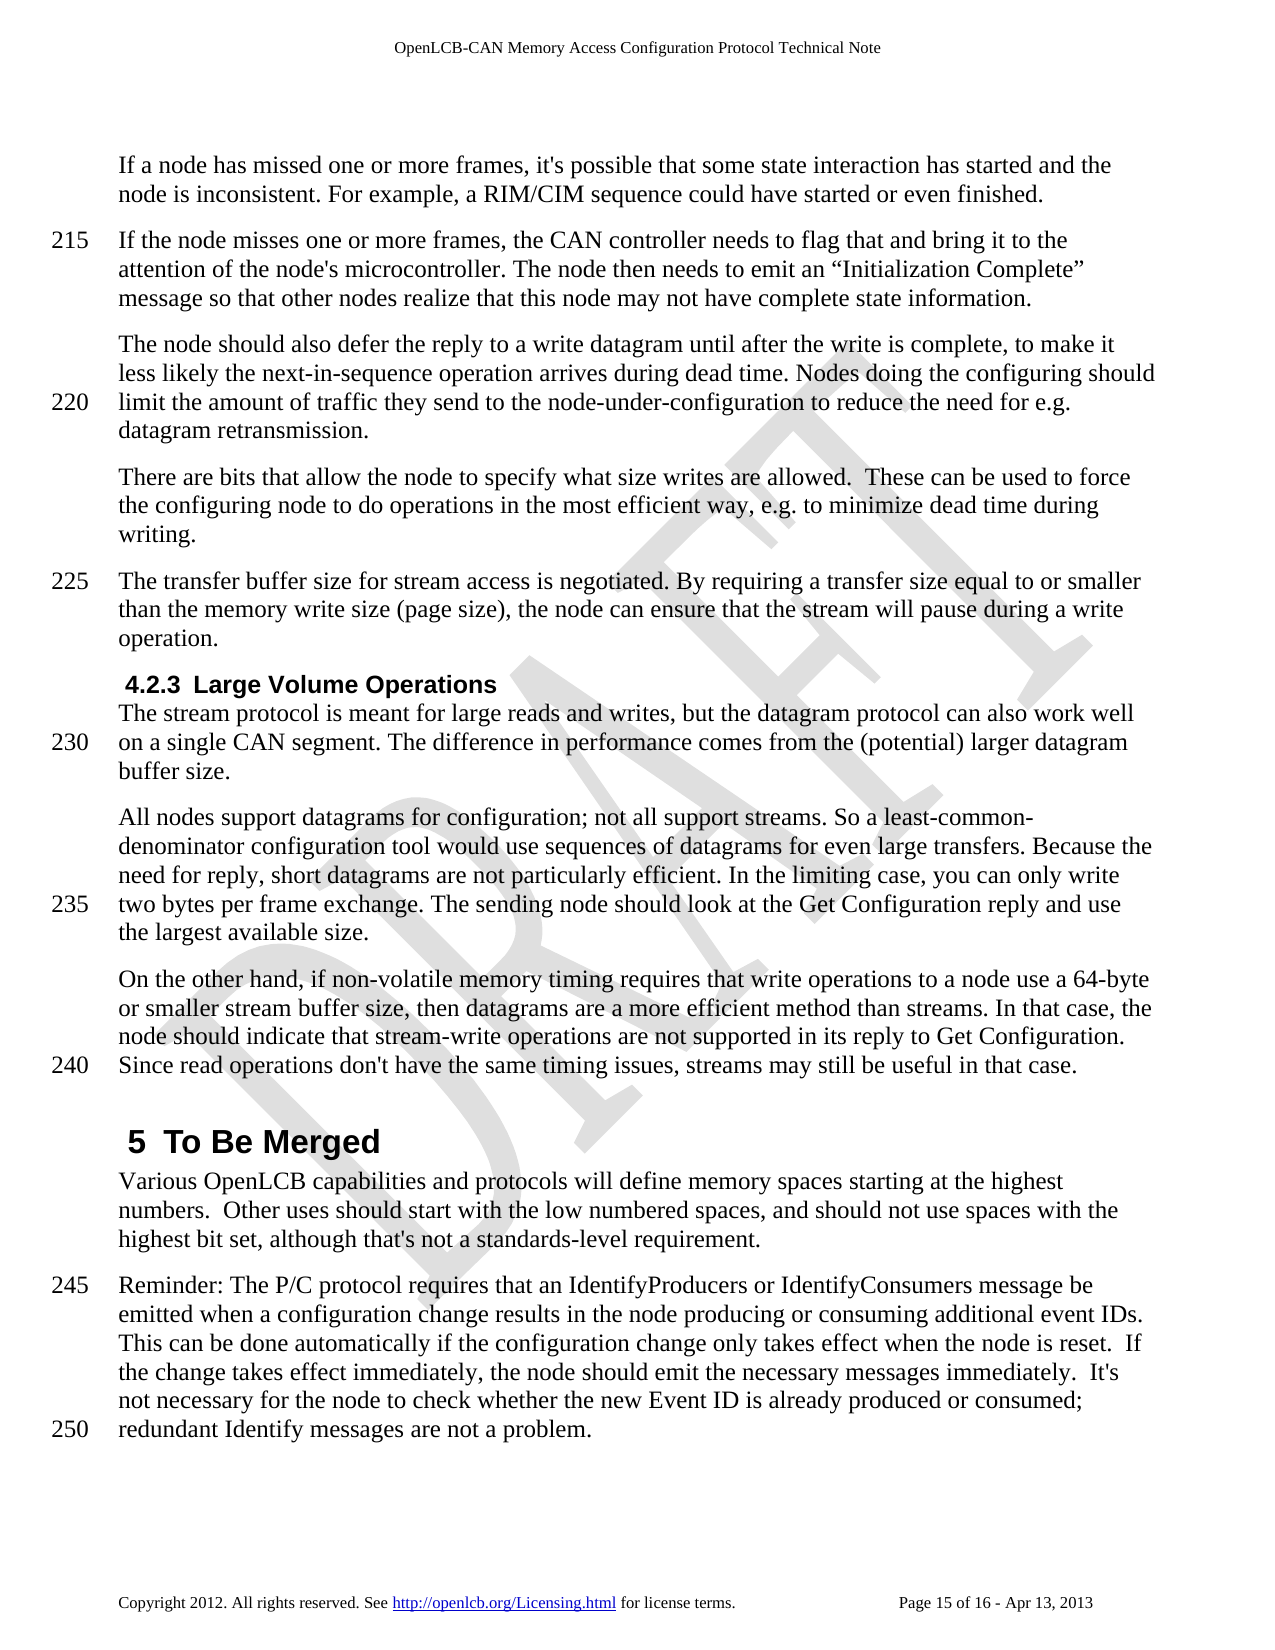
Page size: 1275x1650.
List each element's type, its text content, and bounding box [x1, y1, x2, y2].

subtitle [553, 670, 758, 698]
text The stream protocol is meant for large reads and writes, but the datagram protocol can also work well on a single CAN segment. The difference in performance comes from the (potential) larger datagram buffer size. [118, 698, 584, 785]
text On the other hand, if non-volatile memory timing requires that write operations to a node use a 64-byte or smaller stream buffer size, then datagrams are a more efficient method than streams. In that case, the node should indicate that stream-write operations are not supported in its reply to Get Configuration. Since read operations don't have the same timing issues, streams may still be useful in that case. [118, 964, 232, 1079]
subtitle To Be Merged [318, 1122, 488, 1160]
text The transfer buffer size for stream access is negotiated. By requiring a transfer size equal to or smaller than the memory write size (page size), the node can ensure that the stream will pause during a write operation. [118, 566, 712, 652]
text If a node has missed one or more frames, it's possible that some state interaction has started and the node is inconsistent. For example, a RIM/CIM sequence could have started or even finished. [118, 150, 1157, 207]
text All nodes support datagrams for configuration; not all support streams. So a least-common-denominator configuration tool would use sequences of datagrams for even large transfers. Because the need for reply, short datagrams are not particularly efficient. In the limiting case, you can only write two bytes per frame exchange. The sending node should look at the Get Configuration reply and use the largest available size. [670, 802, 1157, 946]
text The node should also defer the reply to a write datagram until after the write is complete, to make it less likely the next-in-sequence operation arrives during dead time. Nodes doing the configuring should limit the amount of traffic they send to the node-under-configuration to reduce the need for e.g. datagram retransmission. [118, 329, 1157, 444]
text The transfer buffer size for stream access is negotiated. By requiring a transfer size equal to or smaller than the memory write size (page size), the node can ensure that the stream will pause during a write operation. [970, 566, 1157, 652]
subtitle [798, 670, 1033, 698]
text There are bits that allow the node to specify what size writes are allowed. These can be used to force the configuring node to do operations in the most efficient way, e.g. to minimize dead time during writing. [118, 462, 909, 548]
text All nodes support datagrams for configuration; not all support streams. So a least-common-denominator configuration tool would use sequences of datagrams for even large transfers. Because the need for reply, short datagrams are not particularly efficient. In the limiting case, you can only write two bytes per frame exchange. The sending node should look at the Get Configuration reply and use the largest available size. [366, 828, 515, 946]
subtitle To Be Merged [503, 1122, 1157, 1160]
text Various OpenLCB capabilities and protocols will define memory spaces starting at the highest numbers. Other uses should start with the low numbered spaces, and should not use spaces with the highest bit set, although that's not a standards-level requirement. [488, 1166, 1157, 1253]
text Reminder: The P/C protocol requires that an IdentifyProducers or IdentifyConsumers message be emitted when a configuration change results in the node producing or consuming additional event IDs. This can be done automatically if the configuration change only takes effect when the node is reset. If the change takes effect immediately, the node should emit the necessary messages immediately. It's not necessary for the node to check whether the new Event ID is already produced or consumed; redundant Identify messages are not a problem. [118, 1270, 1157, 1443]
text The stream protocol is meant for large reads and writes, but the datagram protocol can also work well on a single CAN segment. The difference in performance comes from the (potential) larger datagram buffer size. [801, 698, 1157, 785]
text On the other hand, if non-volatile memory timing requires that write operations to a node use a 64-byte or smaller stream buffer size, then datagrams are a more efficient method than streams. In that case, the node should indicate that stream-write operations are not supported in its reply to Get Configuration. Since read operations don't have the same timing issues, streams may still be useful in that case. [212, 977, 431, 1079]
text On the other hand, if non-volatile memory timing requires that write operations to a node use a 64-byte or smaller stream buffer size, then datagrams are a more efficient method than streams. In that case, the node should indicate that stream-write operations are not supported in its reply to Get Configuration. Since read operations don't have the same timing issues, streams may still be useful in that case. [502, 964, 1157, 1079]
text All nodes support datagrams for configuration; not all support streams. So a least-common-denominator configuration tool would use sequences of datagrams for even large transfers. Because the need for reply, short datagrams are not particularly efficient. In the limiting case, you can only write two bytes per frame exchange. The sending node should look at the Get Configuration reply and use the largest available size. [443, 802, 695, 946]
text There are bits that allow the node to specify what size writes are allowed. These can be used to force the configuring node to do operations in the most efficient way, e.g. to minimize dead time during writing. [866, 462, 1157, 548]
text The stream protocol is meant for large reads and writes, but the datagram protocol can also work well on a single CAN segment. The difference in performance comes from the (potential) larger datagram buffer size. [553, 710, 666, 785]
subtitle Large Volume Operations [118, 670, 524, 698]
text If the node misses one or more frames, the CAN controller needs to flag that and bring it to the attention of the node's microcontroller. The node then needs to emit an “Initialization Complete” message so that other nodes realize that this node may not have complete state information. [118, 225, 1157, 311]
text The stream protocol is meant for large reads and writes, but the datagram protocol can also work well on a single CAN segment. The difference in performance comes from the (potential) larger datagram buffer size. [594, 698, 845, 785]
text All nodes support datagrams for configuration; not all support streams. So a least-common-denominator configuration tool would use sequences of datagrams for even large transfers. Because the need for reply, short datagrams are not particularly efficient. In the limiting case, you can only write two bytes per frame exchange. The sending node should look at the Get Configuration reply and use the largest available size. [118, 802, 409, 946]
text Various OpenLCB capabilities and protocols will define memory spaces starting at the highest numbers. Other uses should start with the low numbered spaces, and should not use spaces with the highest bit set, although that's not a standards-level requirement. [362, 1166, 494, 1251]
subtitle [1042, 670, 1157, 698]
text Various OpenLCB capabilities and protocols will define memory spaces starting at the highest numbers. Other uses should start with the low numbered spaces, and should not use spaces with the highest bit set, although that's not a standards-level requirement. [118, 1166, 406, 1253]
subtitle To Be Merged [118, 1122, 313, 1160]
text On the other hand, if non-volatile memory timing requires that write operations to a node use a 64-byte or smaller stream buffer size, then datagrams are a more efficient method than streams. In that case, the node should indicate that stream-write operations are not supported in its reply to Get Configuration. Since read operations don't have the same timing issues, streams may still be useful in that case. [348, 964, 542, 1079]
text The transfer buffer size for stream access is negotiated. By requiring a transfer size equal to or smaller than the memory write size (page size), the node can ensure that the stream will pause during a write operation. [669, 566, 1013, 652]
